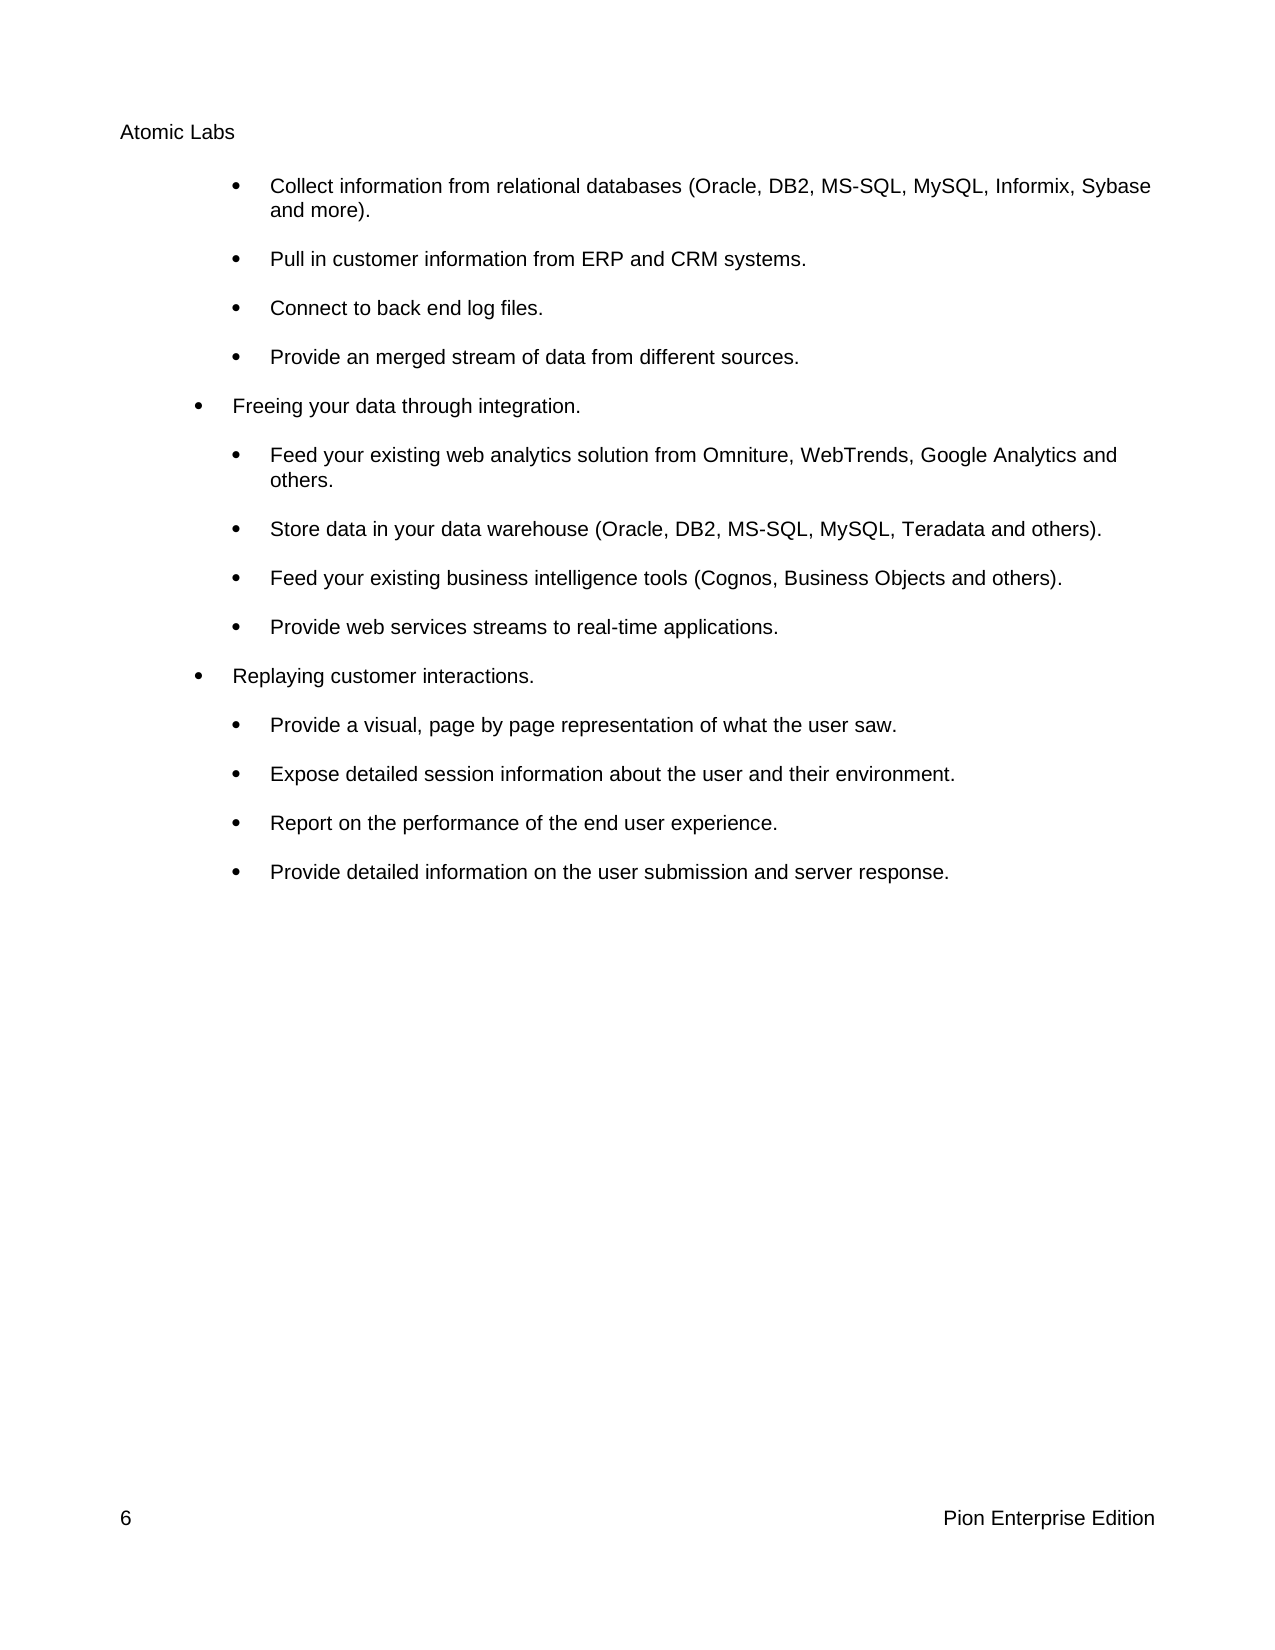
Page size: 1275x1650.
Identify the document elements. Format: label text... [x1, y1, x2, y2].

list Collect information from relational databases (Oracle, DB2, MS-SQL, MySQL, Informix, Sybase and more). [232, 174, 1155, 222]
list Connect to back end log files. [232, 296, 1155, 320]
list Provide web services streams to real-time applications. [232, 615, 1155, 639]
list Provide detailed information on the user submission and server response. [232, 860, 1155, 884]
list Feed your existing web analytics solution from Omniture, WebTrends, Google Analytics and others. [232, 443, 1155, 492]
list Feed your existing business intelligence tools (Cognos, Business Objects and others). [232, 566, 1155, 590]
list Expose detailed session information about the user and their environment. [232, 762, 1155, 786]
list Provide an merged stream of data from different sources. [232, 345, 1155, 369]
list Replaying customer interactions. [195, 664, 1155, 688]
list Pull in customer information from ERP and CRM systems. [232, 247, 1155, 271]
list Store data in your data warehouse (Oracle, DB2, MS-SQL, MySQL, Teradata and others). [232, 517, 1155, 541]
list Provide a visual, page by page representation of what the user saw. [232, 713, 1155, 737]
list Report on the performance of the end user experience. [232, 811, 1155, 835]
list Freeing your data through integration. [195, 394, 1155, 418]
